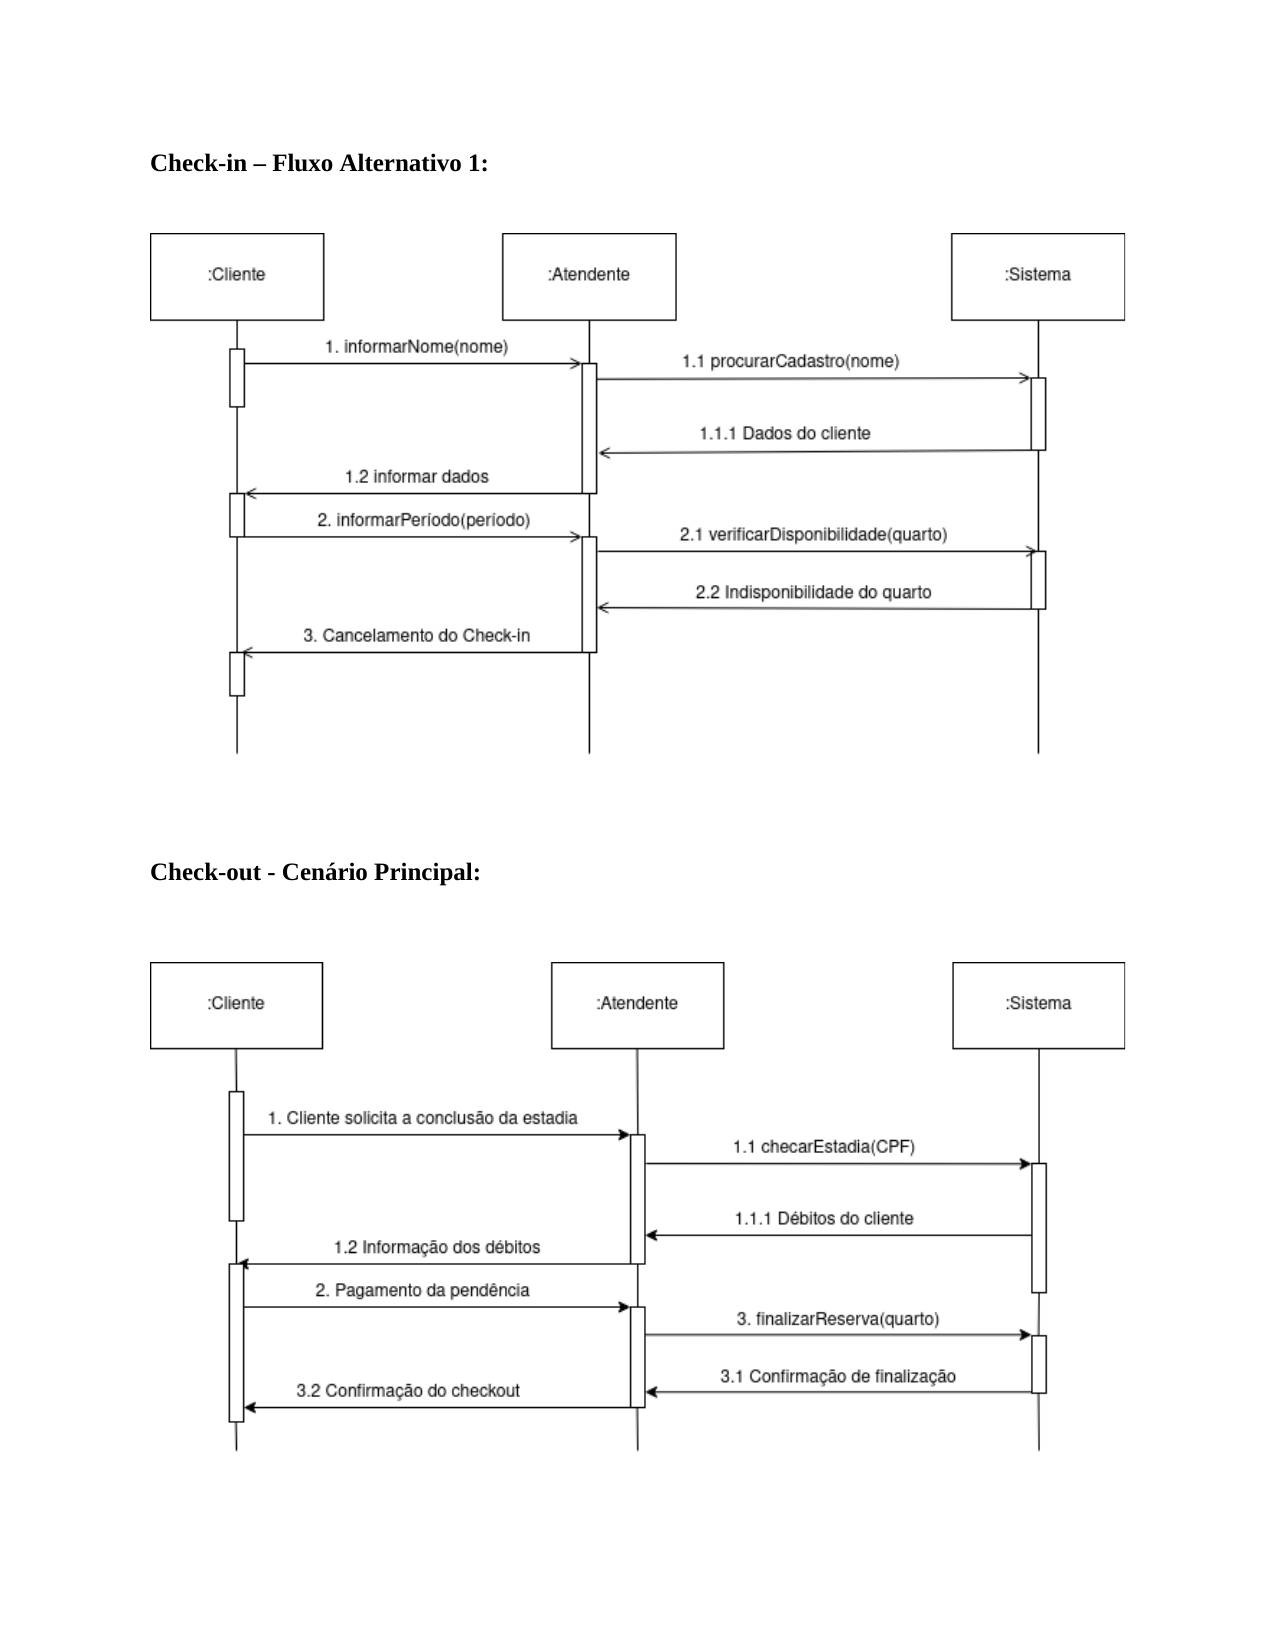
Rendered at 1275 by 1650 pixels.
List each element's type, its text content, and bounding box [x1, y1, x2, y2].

text Check-in – Fluxo Alternativo 1: [150, 148, 1125, 176]
picture [150, 233, 1125, 756]
text Check-out - Cenário Principal: [150, 857, 1125, 885]
picture [150, 962, 1125, 1453]
